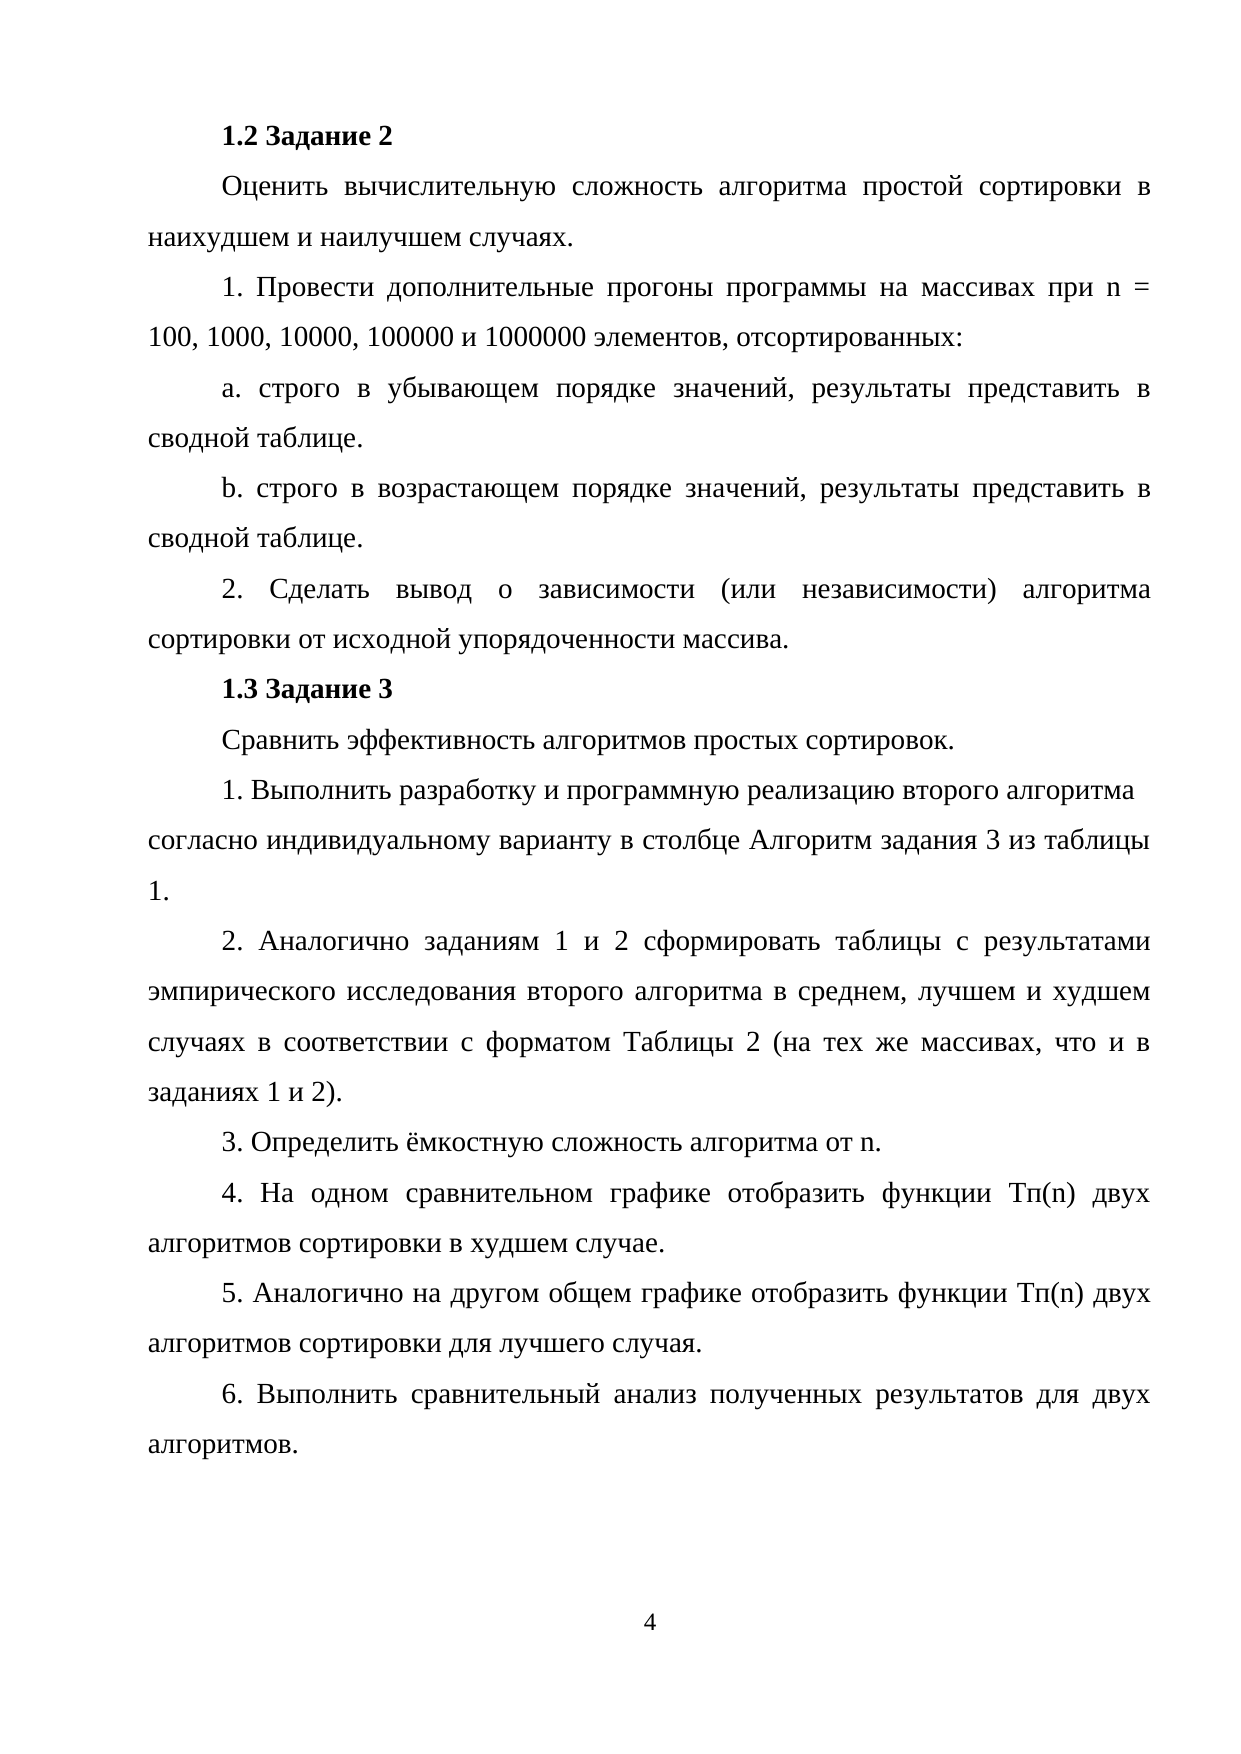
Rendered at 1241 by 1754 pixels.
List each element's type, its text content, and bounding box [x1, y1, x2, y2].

text 1.2 Задание 2 [148, 118, 1152, 152]
text согласно индивидуальному варианту в столбце Алгоритм задания 3 из таблицы 1. [148, 822, 1152, 906]
text a. строго в убывающем порядке значений, результаты представить в сводной таблице. [148, 370, 1152, 453]
text 1.3 Задание 3 [148, 672, 1152, 705]
text 2. Аналогично заданиям 1 и 2 сформировать таблицы с результатами эмпирического исследования второго алгоритма в среднем, лучшем и худшем случаях в соответствии с форматом Таблицы 2 (на тех же массивах, что и в заданиях 1 и 2). [148, 923, 1152, 1108]
text Сравнить эффективность алгоритмов простых сортировок. [148, 722, 1152, 755]
text 2. Сделать вывод о зависимости (или независимости) алгоритма сортировки от исходной упорядоченности массива. [148, 571, 1152, 655]
text 3. Определить ёмкостную сложность алгоритма от n. [148, 1124, 1152, 1158]
text Оценить вычислительную сложность алгоритма простой сортировки в наихудшем и наилучшем случаях. [148, 168, 1152, 252]
text 4. На одном сравнительном графике отобразить функции Тп(n) двух алгоритмов сортировки в худшем случае. [148, 1175, 1152, 1258]
text 6. Выполнить сравнительный анализ полученных результатов для двух алгоритмов. [148, 1376, 1152, 1460]
text 1. Провести дополнительные прогоны программы на массивах при n = 100, 1000, 10000, 100000 и 1000000 элементов, отсортированных: [148, 269, 1152, 353]
text 5. Аналогично на другом общем графике отобразить функции Тп(n) двух алгоритмов сортировки для лучшего случая. [148, 1275, 1152, 1359]
text 1. Выполнить разработку и программную реализацию второго алгоритма [148, 772, 1152, 806]
text b. строго в возрастающем порядке значений, результаты представить в сводной таблице. [148, 470, 1152, 554]
